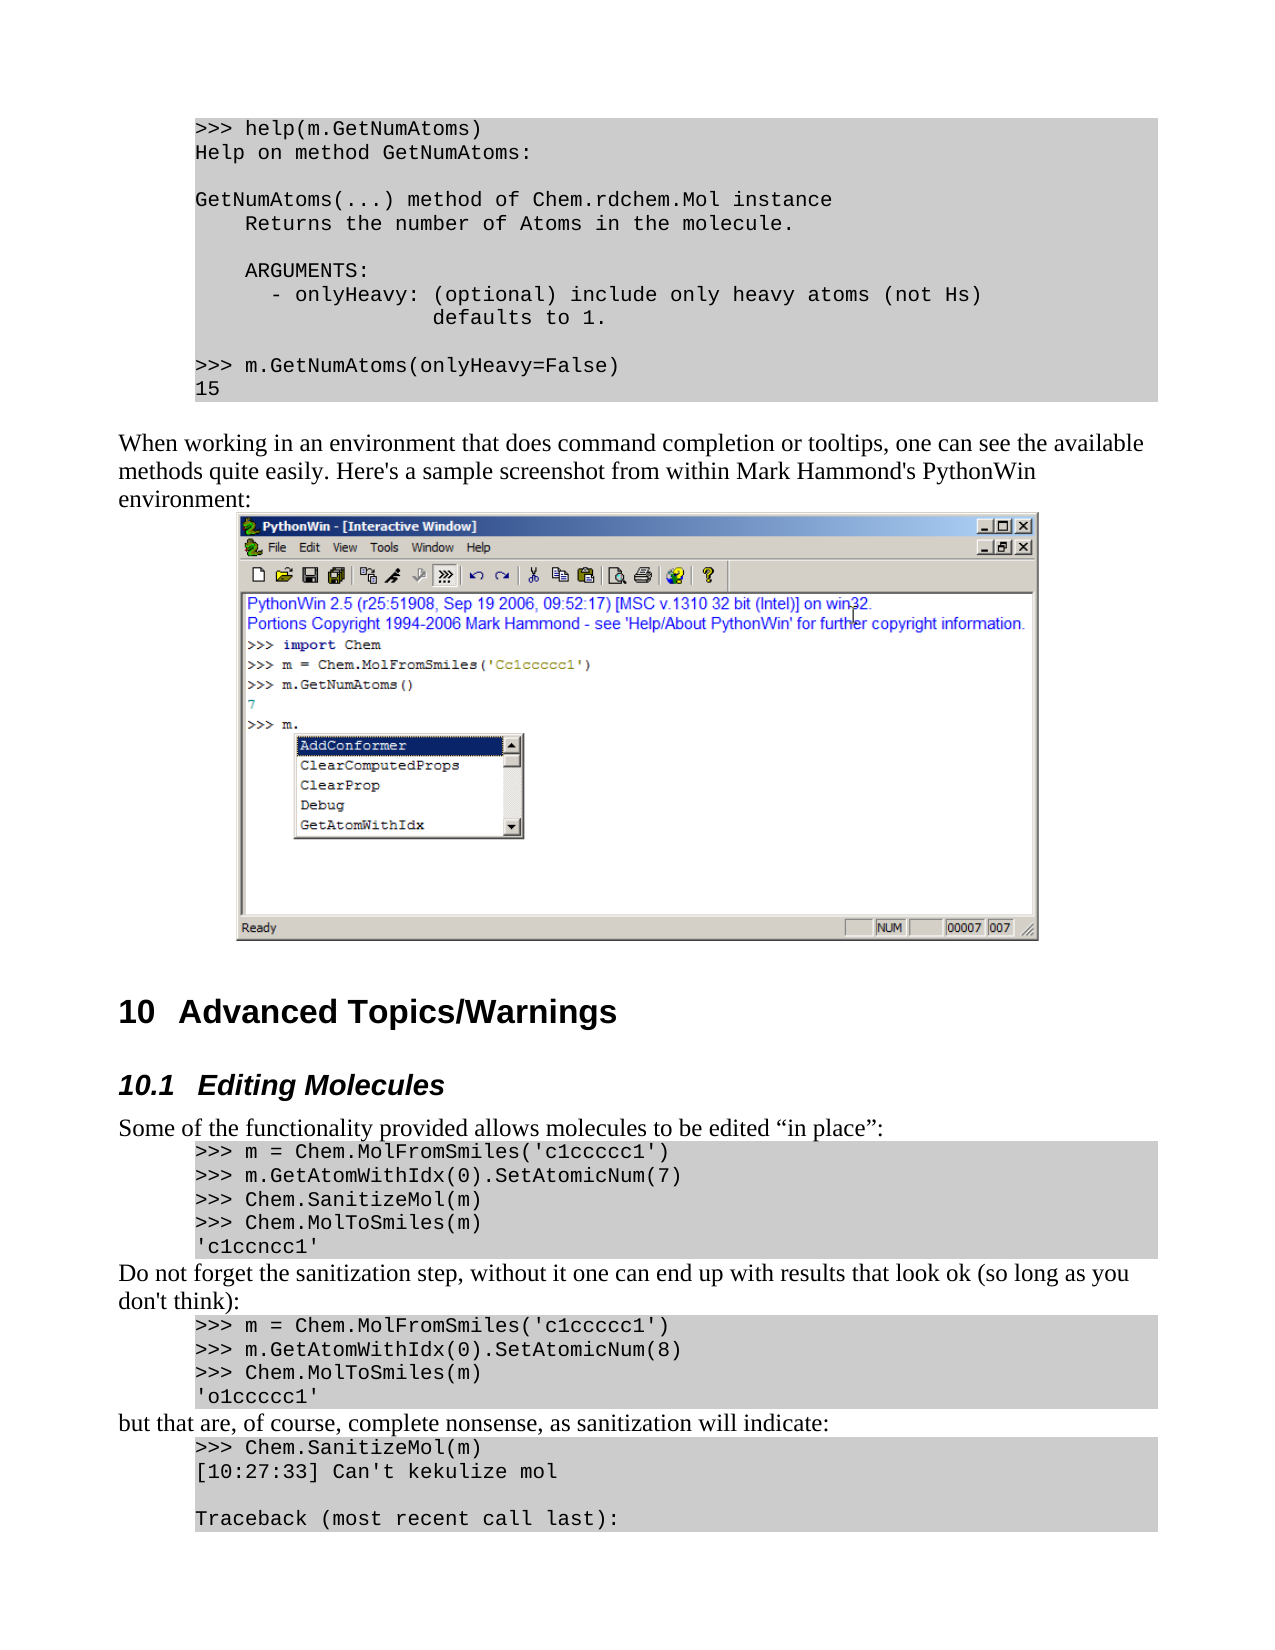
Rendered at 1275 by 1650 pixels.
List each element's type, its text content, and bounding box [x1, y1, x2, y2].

text 'o1ccccc1' [195, 1386, 1158, 1409]
text 'c1ccncc1' [195, 1236, 1158, 1259]
text >>> Chem.MolToSmiles(m) [195, 1362, 1158, 1386]
text >>> m.GetAtomWithIdx(0).SetAtomicNum(8) [195, 1339, 1158, 1362]
text >>> m = Chem.MolFromSmiles('c1ccccc1') [195, 1141, 1158, 1165]
text When working in an environment that does command completion or tooltips, one can see the available methods quite easily. Here's a sample screenshot from within Mark Hammond's PythonWin environment: [118, 429, 1157, 513]
text Some of the functionality provided allows molecules to be edited “in place”: [118, 1114, 1157, 1141]
text but that are, of course, complete nonsense, as sanitization will indicate: [118, 1409, 1157, 1437]
text Do not forget the sanitization step, without it one can end up with results that look ok (so long as you don't think): [118, 1259, 1157, 1315]
text >>> help(m.GetNumAtoms) Help on method GetNumAtoms: GetNumAtoms(...) method of Chem.rdchem.Mol instance Returns the number of Atoms in the molecule. ARGUMENTS: - onlyHeavy: (optional) include only heavy atoms (not Hs) defaults to 1. >>> m.GetNumAtoms(onlyHeavy=False) 15 [195, 118, 1158, 402]
text >>> Chem.SanitizeMol(m) [195, 1189, 1158, 1212]
text >>> Chem.SanitizeMol(m) [195, 1437, 1158, 1461]
text [10:27:33] Can't kekulize mol [195, 1461, 1158, 1484]
subtitle Editing Molecules [118, 1068, 1157, 1101]
picture [236, 512, 1039, 941]
text >>> m.GetAtomWithIdx(0).SetAtomicNum(7) [195, 1165, 1158, 1189]
subtitle Advanced Topics/Warnings [118, 993, 1157, 1031]
text >>> m = Chem.MolFromSmiles('c1ccccc1') [195, 1315, 1158, 1339]
text >>> Chem.MolToSmiles(m) [195, 1212, 1158, 1236]
text Traceback (most recent call last): [195, 1508, 1158, 1532]
